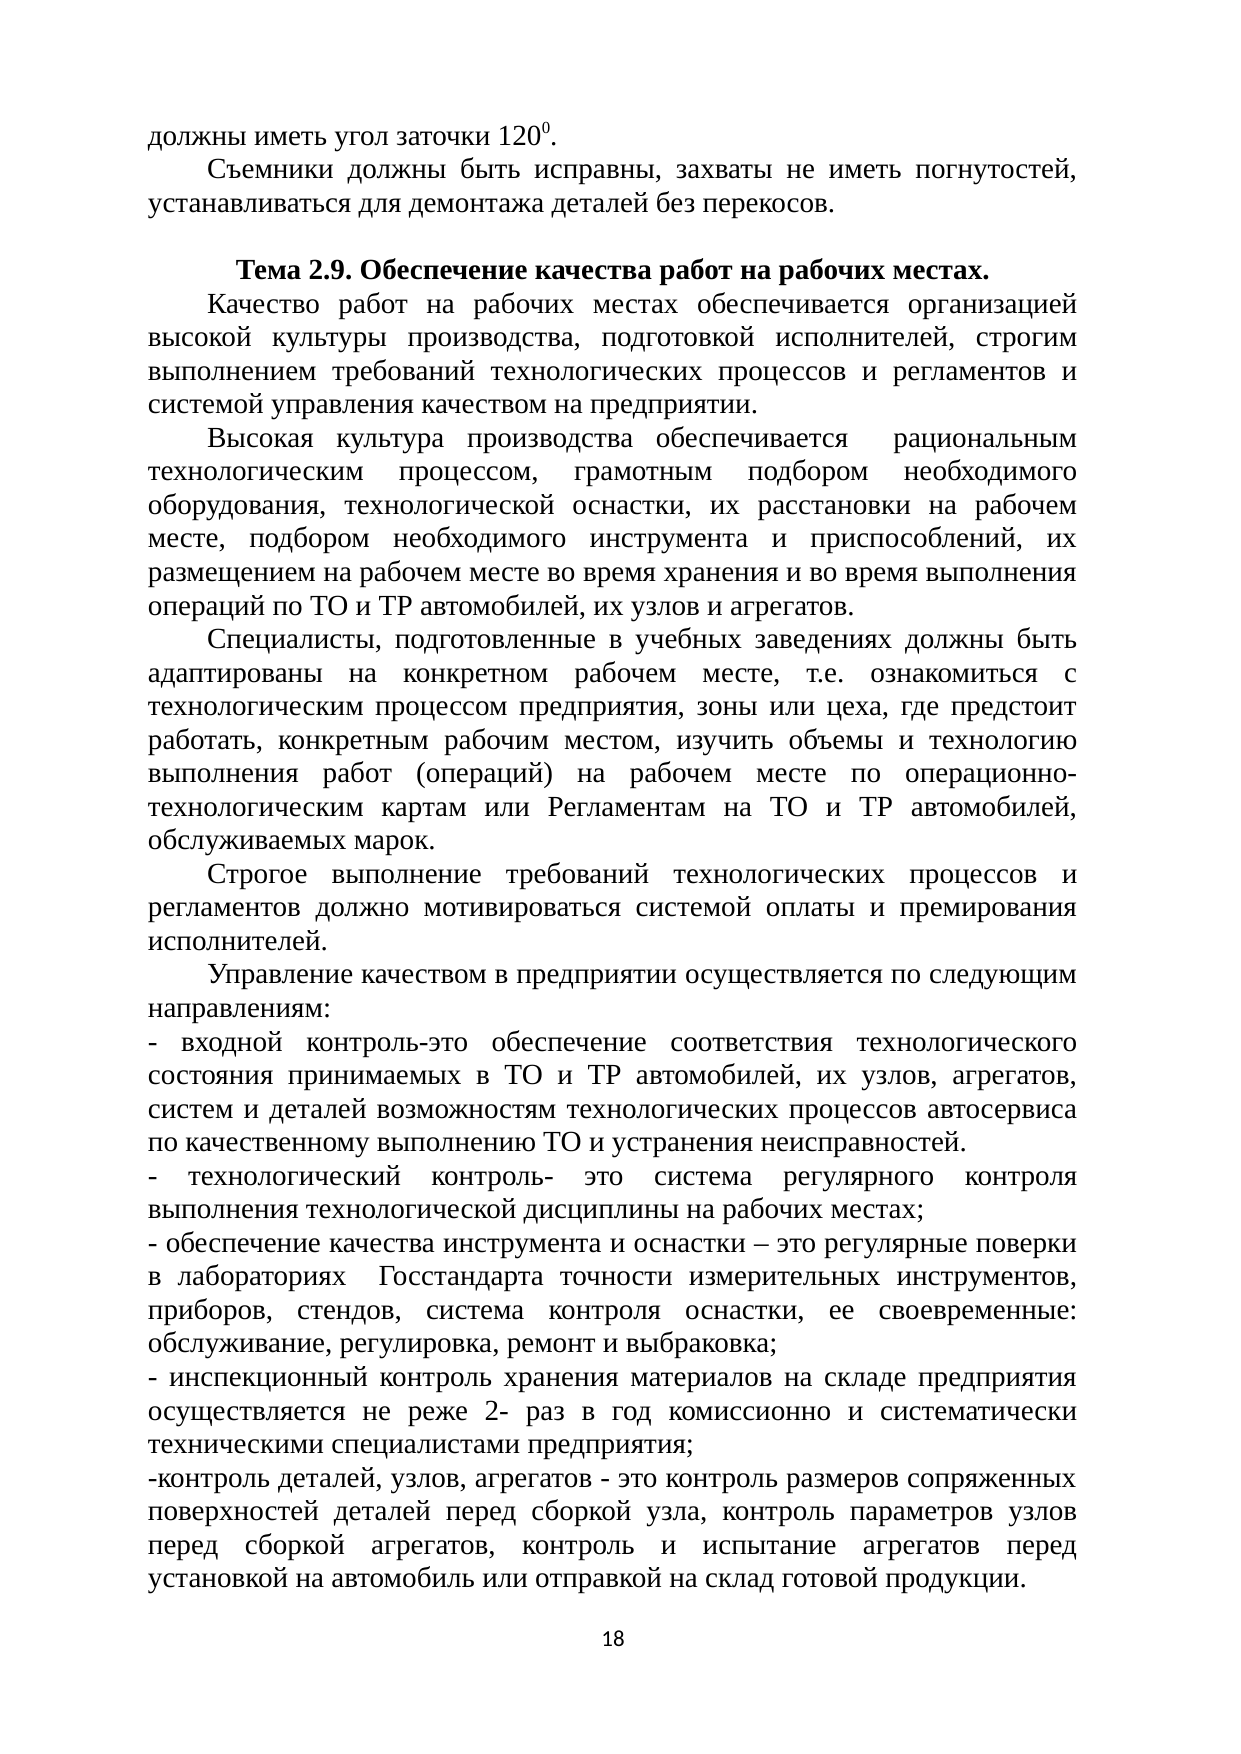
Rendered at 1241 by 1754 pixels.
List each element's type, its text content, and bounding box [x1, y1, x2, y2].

text должны иметь угол заточки 1200. [148, 118, 1078, 152]
text Высокая культура производства обеспечивается рациональным технологическим процессом, грамотным подбором необходимого оборудования, технологической оснастки, их расстановки на рабочем месте, подбором необходимого инструмента и приспособлений, их размещением на рабочем месте во время хранения и во время выполнения операций по ТО и ТР автомобилей, их узлов и агрегатов. [148, 420, 1078, 621]
text -контроль деталей, узлов, агрегатов - это контроль размеров сопряженных поверхностей деталей перед сборкой узла, контроль параметров узлов перед сборкой агрегатов, контроль и испытание агрегатов перед установкой на автомобиль или отправкой на склад готовой продукции. [148, 1460, 1078, 1594]
text - технологический контроль- это система регулярного контроля выполнения технологической дисциплины на рабочих местах; [148, 1158, 1078, 1225]
text - инспекционный контроль хранения материалов на складе предприятия осуществляется не реже 2- раз в год комиссионно и систематически техническими специалистами предприятия; [148, 1359, 1078, 1460]
text Съемники должны быть исправны, захваты не иметь погнутостей, устанавливаться для демонтажа деталей без перекосов. [148, 152, 1078, 219]
text Качество работ на рабочих местах обеспечивается организацией высокой культуры производства, подготовкой исполнителей, строгим выполнением требований технологических процессов и регламентов и системой управления качеством на предприятии. [148, 286, 1078, 420]
text - обеспечение качества инструмента и оснастки – это регулярные поверки в лабораториях Госстандарта точности измерительных инструментов, приборов, стендов, система контроля оснастки, ее своевременные: обслуживание, регулировка, ремонт и выбраковка; [148, 1225, 1078, 1359]
text - входной контроль-это обеспечение соответствия технологического состояния принимаемых в ТО и ТР автомобилей, их узлов, агрегатов, систем и деталей возможностям технологических процессов автосервиса по качественному выполнению ТО и устранения неисправностей. [148, 1024, 1078, 1158]
text Управление качеством в предприятии осуществляется по следующим направлениям: [148, 957, 1078, 1024]
text Специалисты, подготовленные в учебных заведениях должны быть адаптированы на конкретном рабочем месте, т.е. ознакомиться с технологическим процессом предприятия, зоны или цеха, где предстоит работать, конкретным рабочим местом, изучить объемы и технологию выполнения работ (операций) на рабочем месте по операционно- технологическим картам или Регламентам на ТО и ТР автомобилей, обслуживаемых марок. [148, 621, 1078, 856]
text Строгое выполнение требований технологических процессов и регламентов должно мотивироваться системой оплаты и премирования исполнителей. [148, 856, 1078, 957]
text Тема 2.9. Обеспечение качества работ на рабочих местах. [148, 252, 1078, 286]
